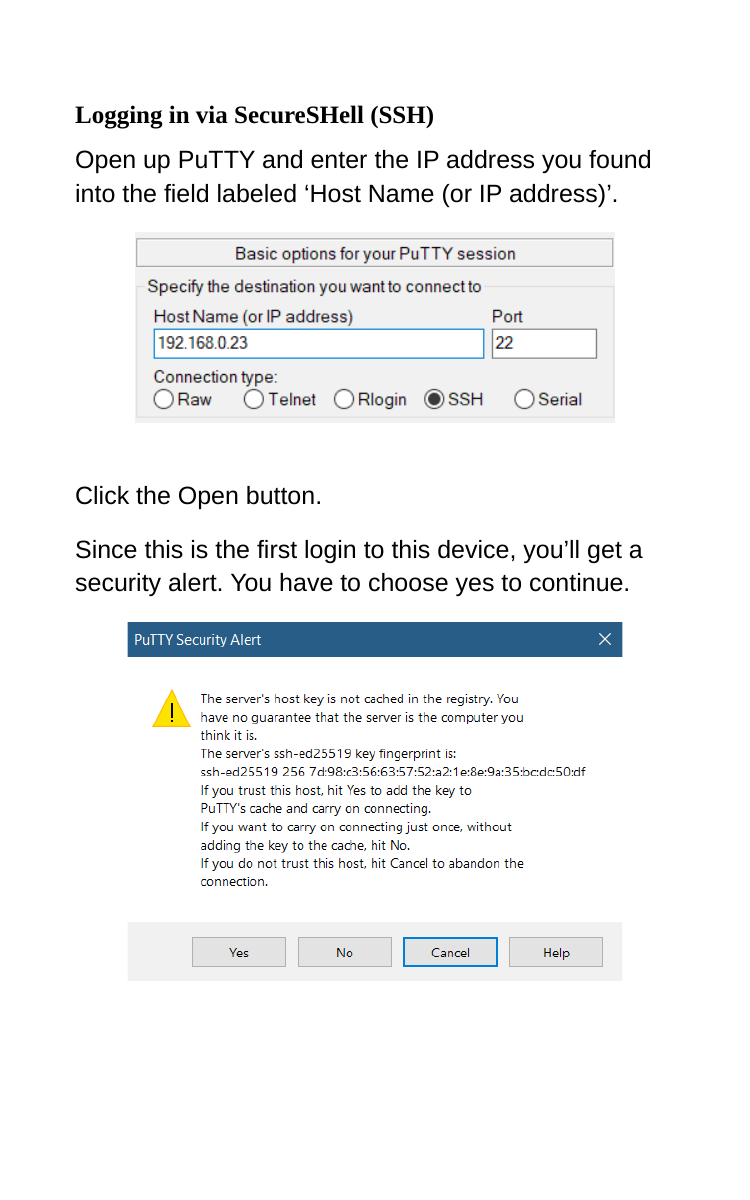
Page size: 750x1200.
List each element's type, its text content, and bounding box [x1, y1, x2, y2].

text Click the Open button. [75, 481, 675, 510]
text Since this is the first login to this device, you’ll get a security alert. You have to choose yes to continue. [75, 535, 675, 597]
subtitle Logging in via SecureSHell (SSH) [75, 100, 675, 129]
picture [127, 622, 623, 981]
picture [135, 232, 615, 423]
text Open up PuTTY and enter the IP address you found into the field labeled ‘Host Name (or IP address)’. [75, 146, 675, 207]
